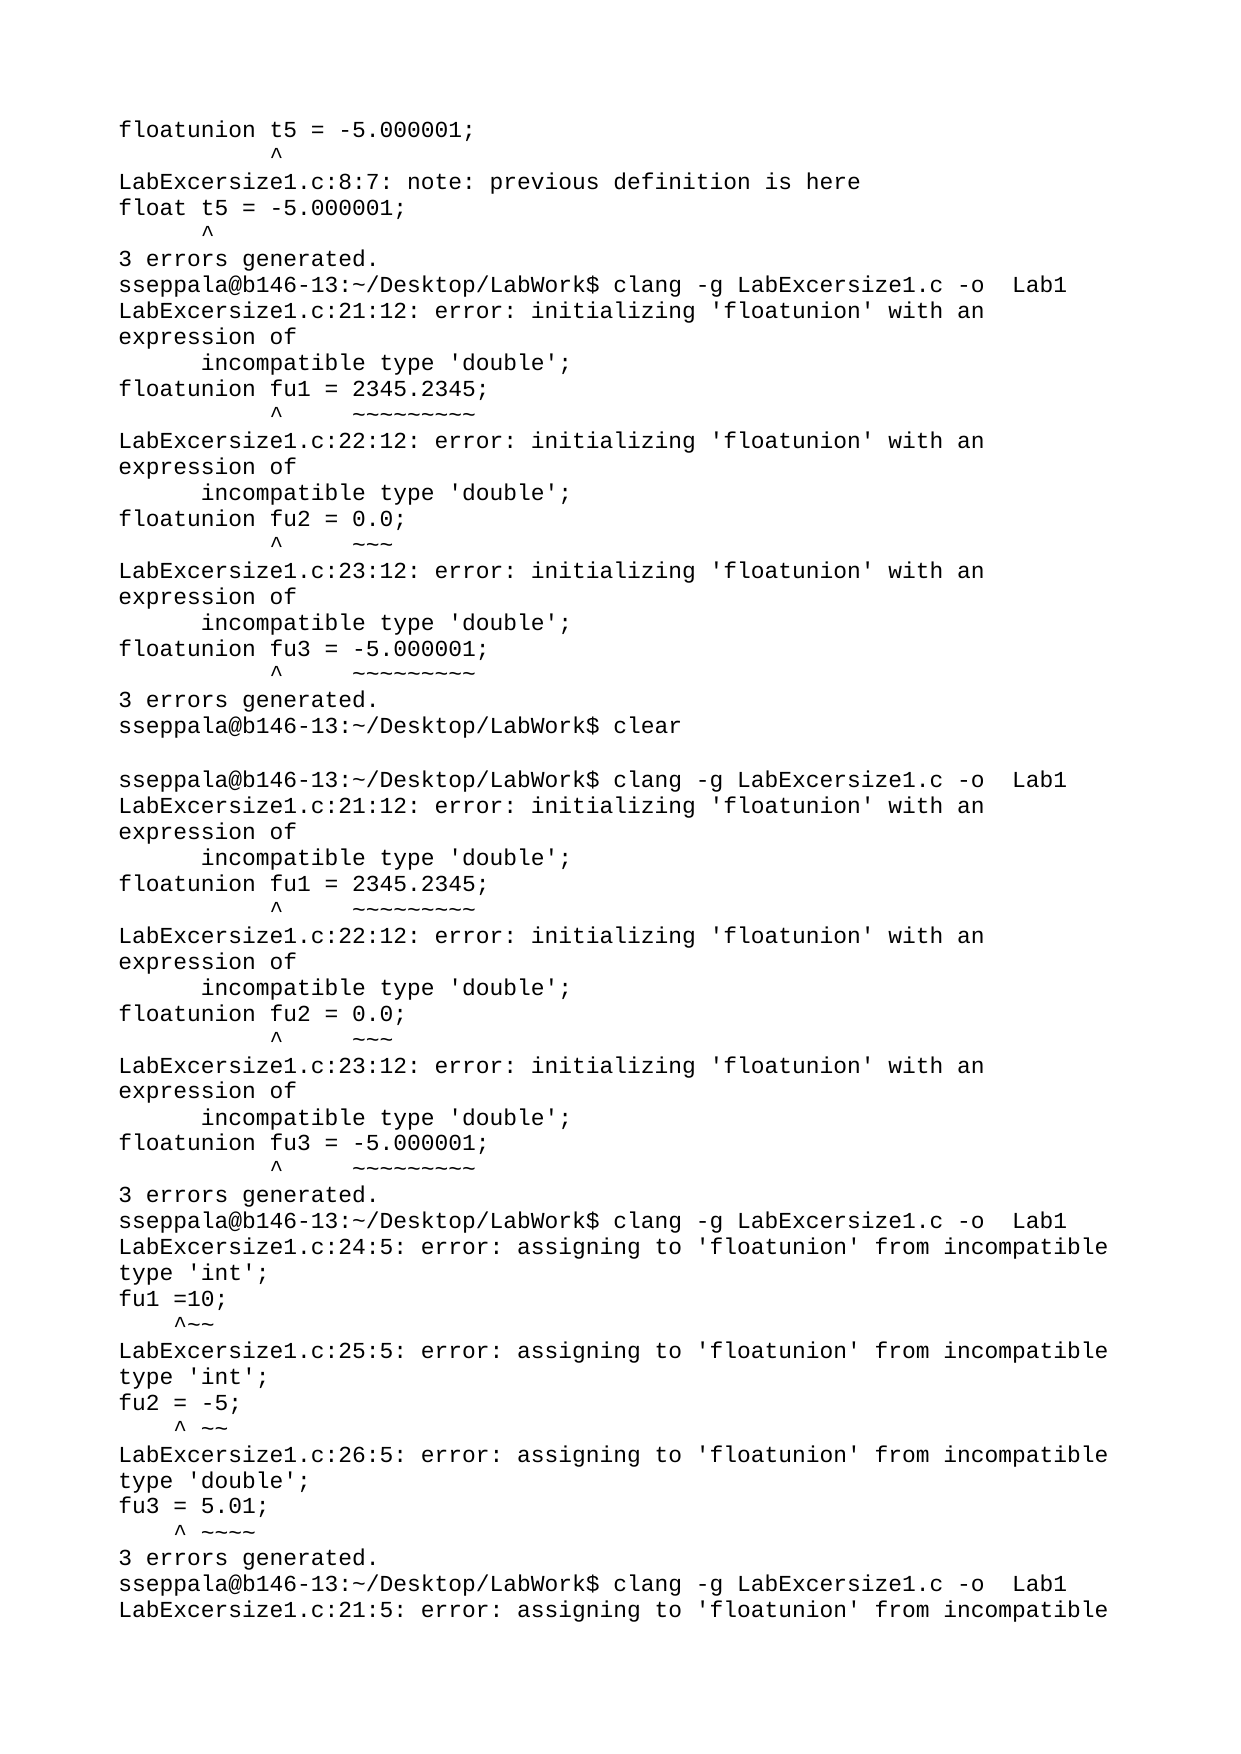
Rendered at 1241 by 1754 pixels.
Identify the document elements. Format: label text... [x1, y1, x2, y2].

text 3 errors generated. [118, 689, 1122, 715]
text ^ ~~~~~~~~~ [118, 403, 1122, 429]
text LabExcersize1.c:21:5: error: assigning to 'floatunion' from incompatible [118, 1599, 1122, 1624]
text incompatible type 'double'; [118, 846, 1122, 872]
text float t5 = -5.000001; [118, 196, 1122, 222]
text ^ [118, 222, 1122, 248]
text incompatible type 'double'; [118, 611, 1122, 637]
text 3 errors generated. [118, 1184, 1122, 1209]
text ^ ~~~ [118, 1028, 1122, 1054]
text floatunion fu3 = -5.000001; [118, 637, 1122, 663]
text sseppala@b146-13:~/Desktop/LabWork$ clang -g LabExcersize1.c -o Lab1 [118, 1573, 1122, 1599]
text LabExcersize1.c:23:12: error: initializing 'floatunion' with an expression of [118, 1054, 1122, 1106]
text floatunion fu2 = 0.0; [118, 507, 1122, 533]
text ^ ~~ [118, 1417, 1122, 1443]
text LabExcersize1.c:22:12: error: initializing 'floatunion' with an expression of [118, 429, 1122, 481]
text floatunion fu2 = 0.0; [118, 1002, 1122, 1028]
text LabExcersize1.c:26:5: error: assigning to 'floatunion' from incompatible type 'double'; [118, 1443, 1122, 1495]
text sseppala@b146-13:~/Desktop/LabWork$ clang -g LabExcersize1.c -o Lab1 [118, 769, 1122, 794]
text incompatible type 'double'; [118, 352, 1122, 377]
text sseppala@b146-13:~/Desktop/LabWork$ clang -g LabExcersize1.c -o Lab1 [118, 274, 1122, 300]
text floatunion t5 = -5.000001; [118, 118, 1122, 144]
text LabExcersize1.c:21:12: error: initializing 'floatunion' with an expression of [118, 794, 1122, 846]
text incompatible type 'double'; [118, 481, 1122, 507]
text ^ ~~~~~~~~~ [118, 663, 1122, 689]
text LabExcersize1.c:21:12: error: initializing 'floatunion' with an expression of [118, 300, 1122, 352]
text fu2 = -5; [118, 1391, 1122, 1417]
text ^~~ [118, 1313, 1122, 1339]
text LabExcersize1.c:8:7: note: previous definition is here [118, 170, 1122, 196]
text ^ [118, 144, 1122, 170]
text ^ ~~~~~~~~~ [118, 898, 1122, 924]
text ^ ~~~ [118, 533, 1122, 559]
text ^ ~~~~ [118, 1521, 1122, 1547]
text floatunion fu3 = -5.000001; [118, 1132, 1122, 1158]
text LabExcersize1.c:25:5: error: assigning to 'floatunion' from incompatible type 'int'; [118, 1339, 1122, 1391]
text incompatible type 'double'; [118, 976, 1122, 1002]
text LabExcersize1.c:24:5: error: assigning to 'floatunion' from incompatible type 'int'; [118, 1236, 1122, 1287]
text floatunion fu1 = 2345.2345; [118, 377, 1122, 403]
text LabExcersize1.c:22:12: error: initializing 'floatunion' with an expression of [118, 924, 1122, 976]
text LabExcersize1.c:23:12: error: initializing 'floatunion' with an expression of [118, 559, 1122, 611]
text sseppala@b146-13:~/Desktop/LabWork$ clear [118, 715, 1122, 741]
text sseppala@b146-13:~/Desktop/LabWork$ clang -g LabExcersize1.c -o Lab1 [118, 1209, 1122, 1236]
text ^ ~~~~~~~~~ [118, 1158, 1122, 1184]
text 3 errors generated. [118, 1547, 1122, 1573]
text 3 errors generated. [118, 248, 1122, 274]
text floatunion fu1 = 2345.2345; [118, 872, 1122, 898]
text incompatible type 'double'; [118, 1106, 1122, 1132]
text fu3 = 5.01; [118, 1495, 1122, 1521]
text fu1 =10; [118, 1287, 1122, 1313]
